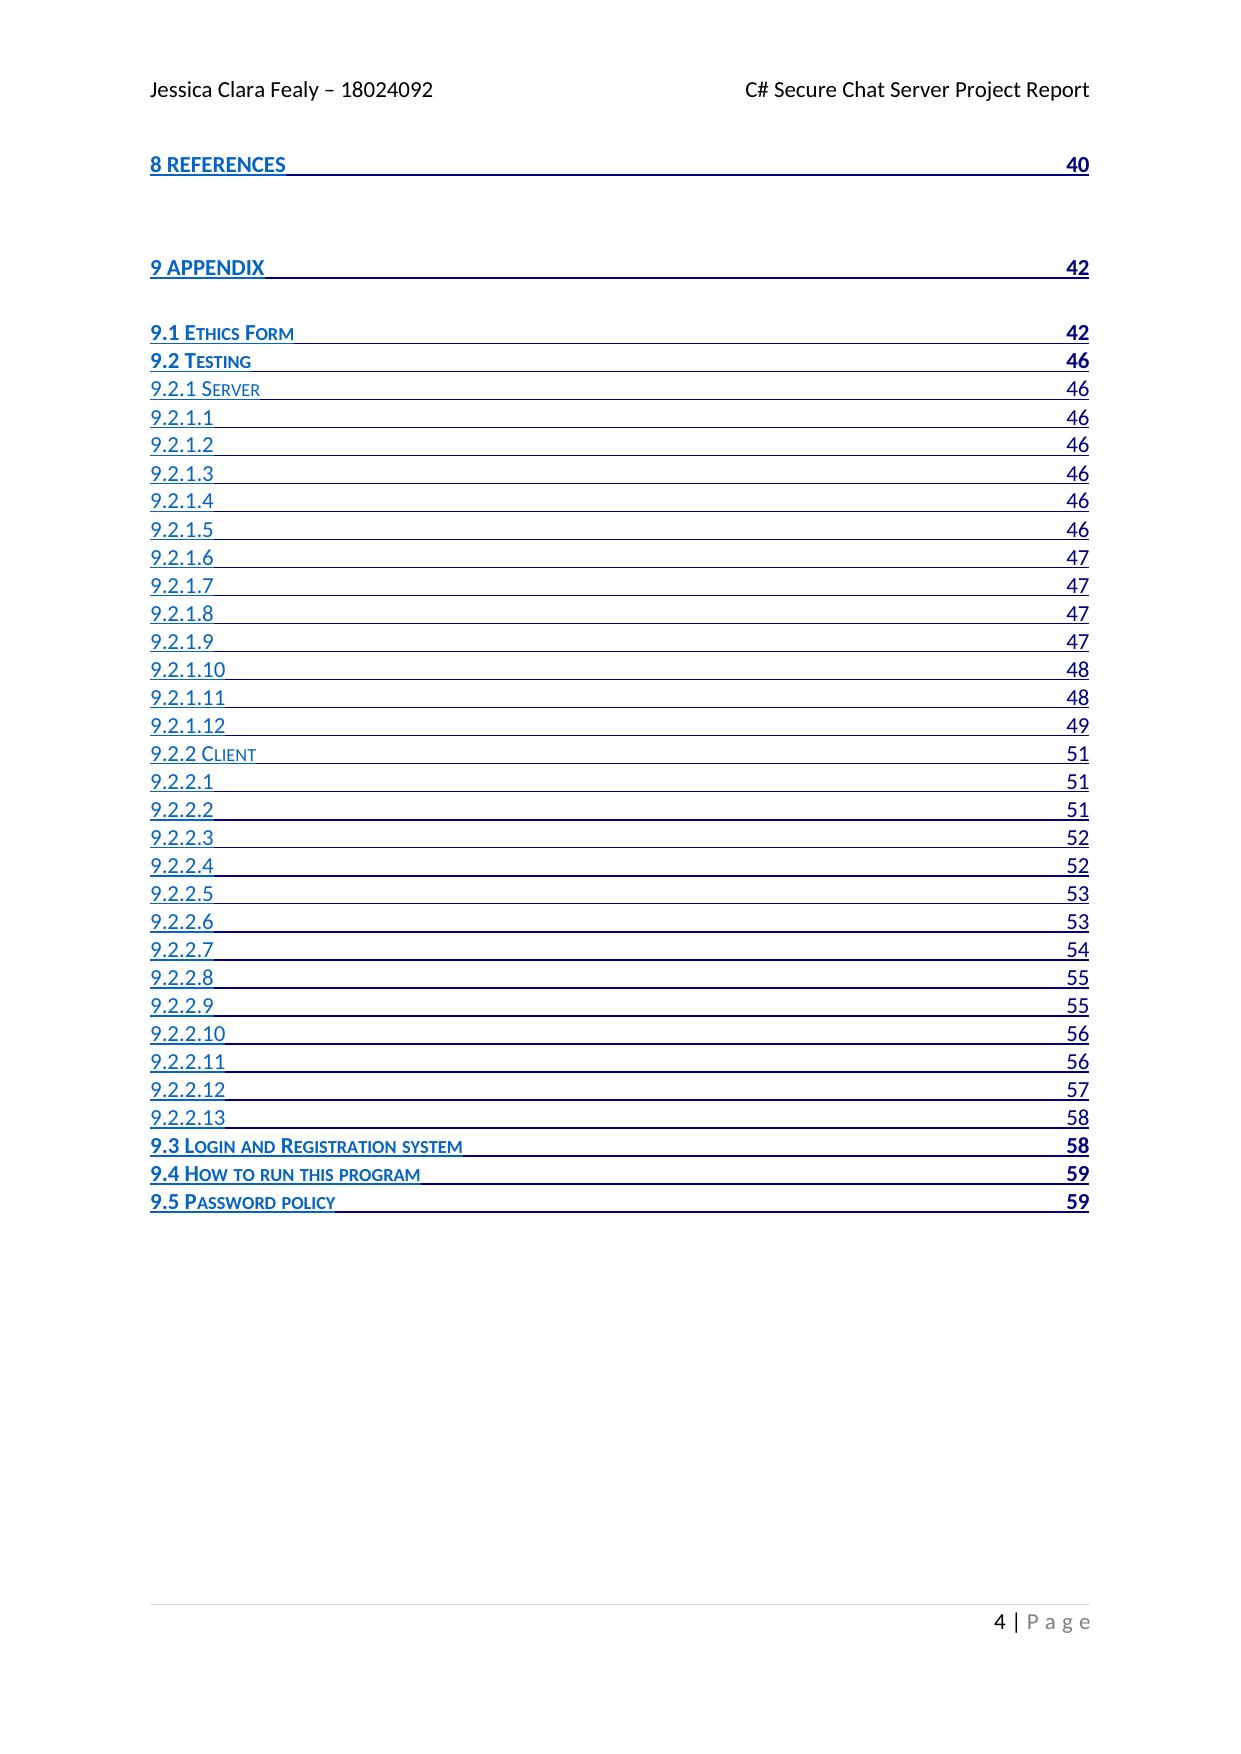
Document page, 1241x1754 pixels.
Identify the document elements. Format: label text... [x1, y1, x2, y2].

text 9.4 How to run this program 59 [150, 1159, 1090, 1187]
text 9.1 Ethics Form 42 [150, 318, 1090, 347]
text 9.2.1.1 46 [150, 403, 1090, 431]
text 9.2 Testing 46 [150, 347, 1090, 374]
text 9.2.2.6 53 [150, 907, 1090, 935]
text 9.2.2.5 53 [150, 879, 1090, 907]
text 9.2.2.7 54 [150, 935, 1090, 963]
text 9.2.2.11 56 [150, 1047, 1090, 1075]
text 9.2.1.3 46 [150, 459, 1090, 487]
text 9.2.2.4 52 [150, 851, 1090, 879]
text 9 Appendix 42 [150, 253, 1090, 281]
text 9.2.1.5 46 [150, 515, 1090, 543]
text 9.2.1.6 47 [150, 543, 1090, 571]
text 9.2.2.13 58 [150, 1103, 1090, 1131]
text 9.2.1 Server 46 [150, 374, 1090, 403]
text 9.2.2.1 51 [150, 767, 1090, 795]
text 9.2.1.9 47 [150, 627, 1090, 655]
text 9.2.2.9 55 [150, 991, 1090, 1019]
text 9.2.2 Client 51 [150, 739, 1090, 767]
text 9.2.1.10 48 [150, 655, 1090, 683]
text 9.3 Login and Registration system 58 [150, 1131, 1090, 1159]
text 9.5 Password policy 59 [150, 1187, 1090, 1215]
text 9.2.2.10 56 [150, 1019, 1090, 1047]
text 9.2.1.7 47 [150, 571, 1090, 599]
text 9.2.2.12 57 [150, 1075, 1090, 1103]
text 9.2.1.11 48 [150, 683, 1090, 711]
text 9.2.1.12 49 [150, 711, 1090, 739]
text 9.2.1.2 46 [150, 431, 1090, 459]
text 9.2.2.2 51 [150, 795, 1090, 823]
text 9.2.2.3 52 [150, 823, 1090, 851]
text 9.2.1.4 46 [150, 487, 1090, 515]
text 9.2.2.8 55 [150, 963, 1090, 991]
text 8 References 40 [150, 150, 1090, 178]
text 9.2.1.8 47 [150, 599, 1090, 627]
